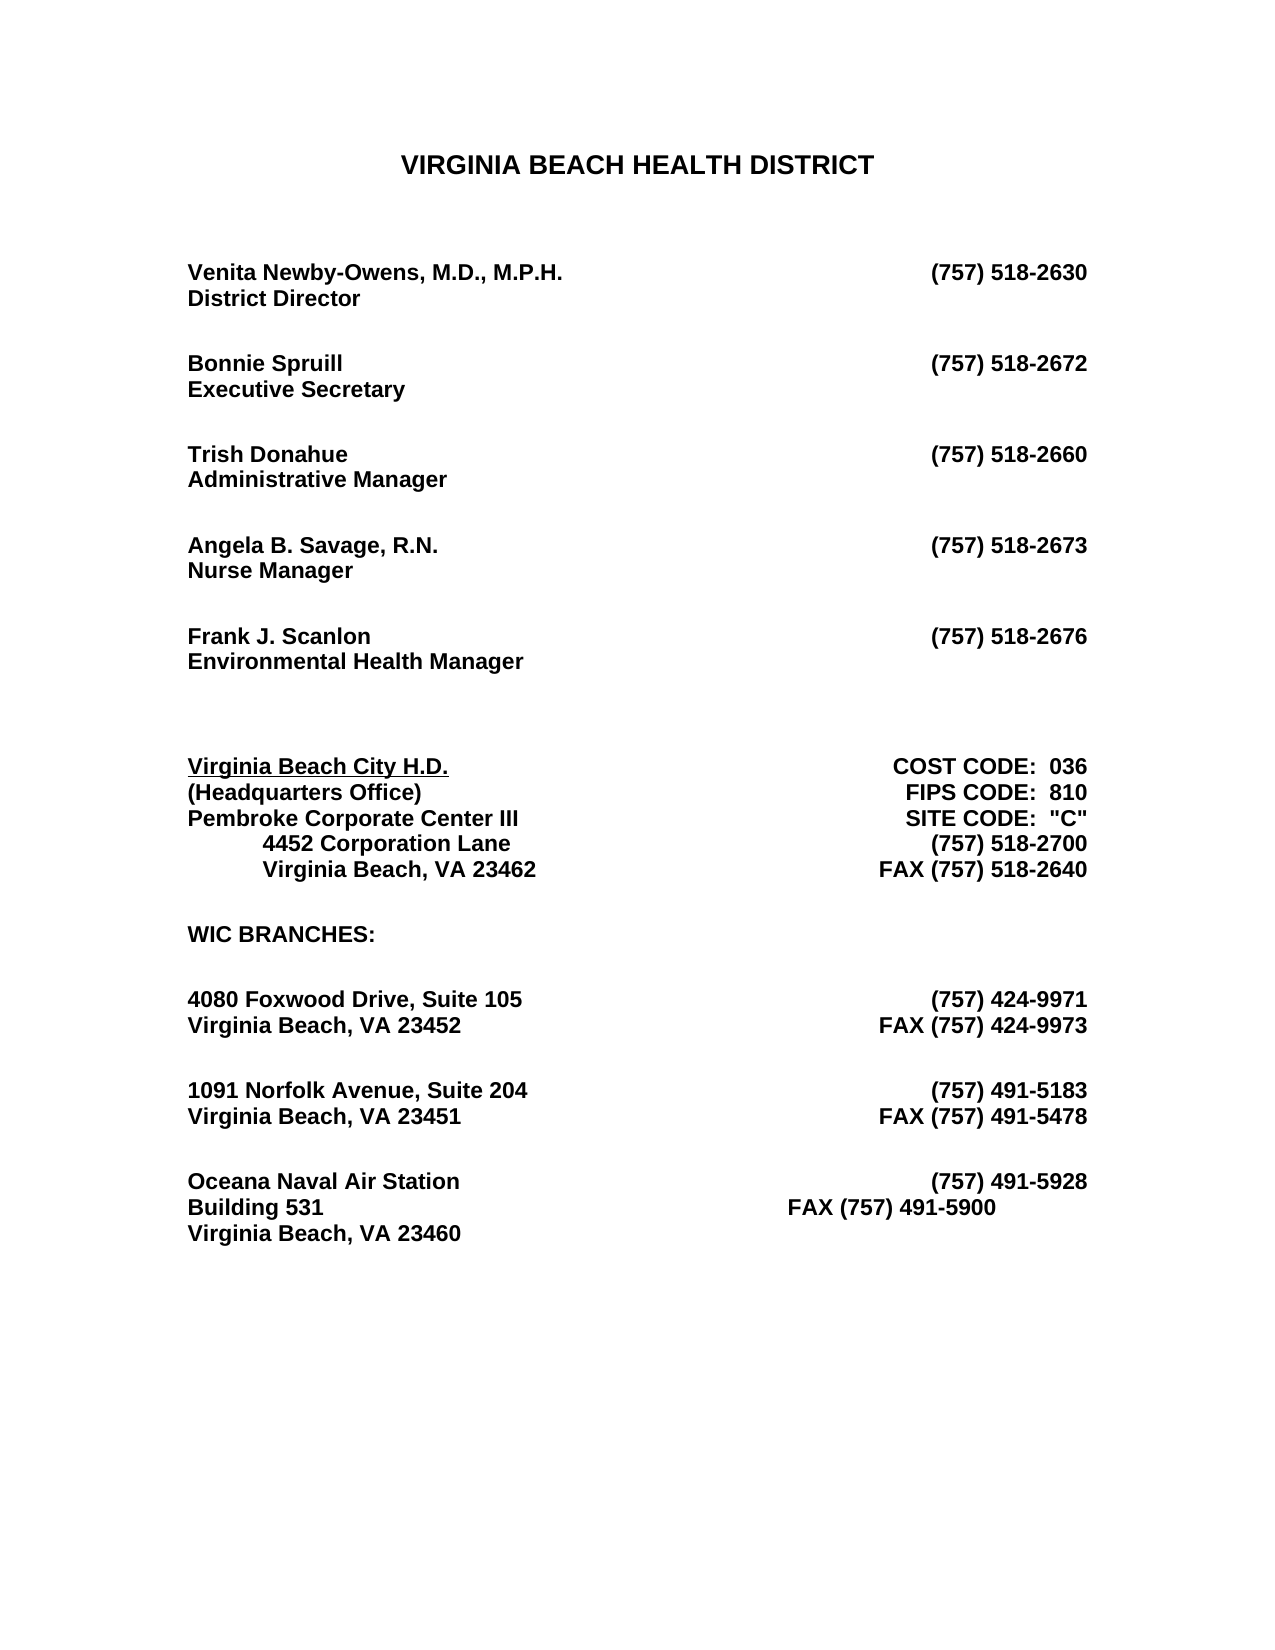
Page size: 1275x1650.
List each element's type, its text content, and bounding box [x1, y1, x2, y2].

text 4452 Corporation Lane (757) 518-2700 [187, 831, 1087, 857]
text Virginia Beach, VA 23451 FAX (757) 491-5478 [187, 1104, 1087, 1129]
text Environmental Health Manager [187, 649, 1087, 675]
text Virginia Beach, VA 23462 FAX (757) 518-2640 [187, 857, 1087, 882]
text Virginia Beach City H.D. COST CODE: 036 [187, 754, 1087, 780]
text Frank J. Scanlon (757) 518-2676 [187, 623, 1087, 649]
text Bonnie Spruill (757) 518-2672 [187, 351, 1087, 376]
text Venita Newby-Owens, M.D., M.P.H. (757) 518-2630 [187, 260, 1087, 285]
text Virginia Beach, VA 23460 [187, 1220, 1087, 1246]
text VIRGINIA BEACH HEALTH DISTRICT [187, 150, 1087, 180]
text Nurse Manager [187, 558, 1087, 584]
text 1091 Norfolk Avenue, Suite 204 (757) 491-5183 [187, 1078, 1087, 1104]
text 4080 Foxwood Drive, Suite 105 (757) 424-9971 [187, 987, 1087, 1013]
text District Director [187, 285, 1087, 311]
text Building 531 FAX (757) 491-5900 [187, 1195, 1087, 1220]
text Pembroke Corporate Center III SITE CODE: "C" [187, 805, 1087, 831]
text Oceana Naval Air Station (757) 491-5928 [187, 1169, 1087, 1195]
text Administrative Manager [187, 467, 1087, 493]
text Executive Secretary [187, 376, 1087, 402]
text Angela B. Savage, R.N. (757) 518-2673 [187, 532, 1087, 558]
text (Headquarters Office) FIPS CODE: 810 [187, 780, 1087, 805]
text WIC BRANCHES: [187, 922, 1087, 947]
text Virginia Beach, VA 23452 FAX (757) 424-9973 [187, 1013, 1087, 1038]
text Trish Donahue (757) 518-2660 [187, 442, 1087, 467]
